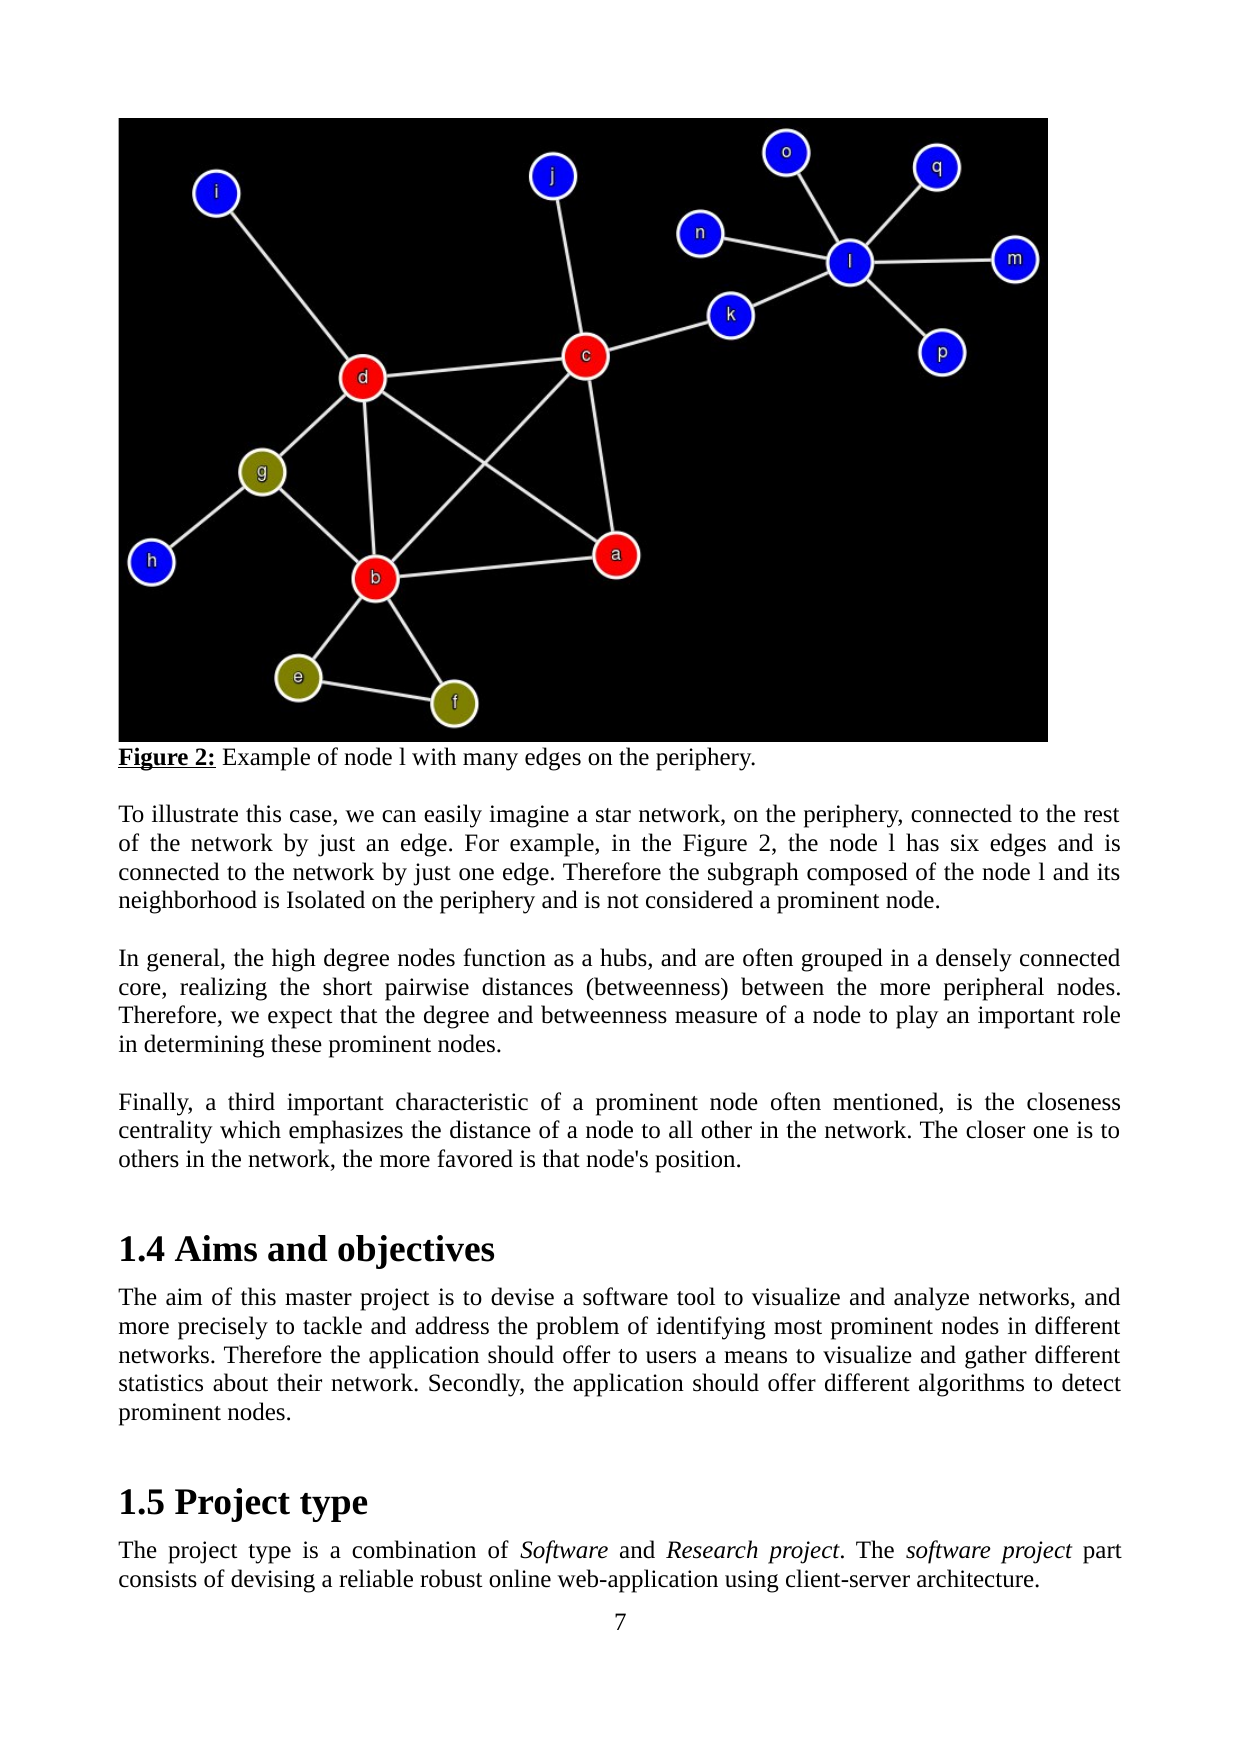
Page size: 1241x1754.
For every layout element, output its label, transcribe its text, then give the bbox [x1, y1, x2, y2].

text The project type is a combination of Software and Research project. The software project part consists of devising a reliable robust online web-application using client-server architecture. [118, 1535, 1122, 1593]
subtitle 1.4 Aims and objectives [118, 1227, 1122, 1270]
text Finally, a third important characteristic of a prominent node often mentioned, is the closeness centrality which emphasizes the distance of a node to all other in the network. The closer one is to others in the network, the more favored is that node's position. [118, 1087, 1122, 1173]
text To illustrate this case, we can easily imagine a star network, on the periphery, connected to the rest of the network by just an edge. For example, in the Figure 2, the node l has six edges and is connected to the network by just one edge. Therefore the subgraph composed of the node l and its neighborhood is Isolated on the periphery and is not considered a prominent node. [118, 799, 1122, 914]
picture [118, 118, 1048, 742]
text The aim of this master project is to devise a software tool to visualize and analyze networks, and more precisely to tackle and address the problem of identifying most prominent nodes in different networks. Therefore the application should offer to users a means to visualize and gather different statistics about their network. Secondly, the application should offer different algorithms to detect prominent nodes. [118, 1282, 1122, 1426]
text Figure 2: Example of node l with many edges on the periphery. [118, 118, 1122, 770]
subtitle 1.5 Project type [118, 1480, 1122, 1523]
text In general, the high degree nodes function as a hubs, and are often grouped in a densely connected core, realizing the short pairwise distances (betweenness) between the more peripheral nodes. Therefore, we expect that the degree and betweenness measure of a node to play an important role in determining these prominent nodes. [118, 943, 1122, 1058]
